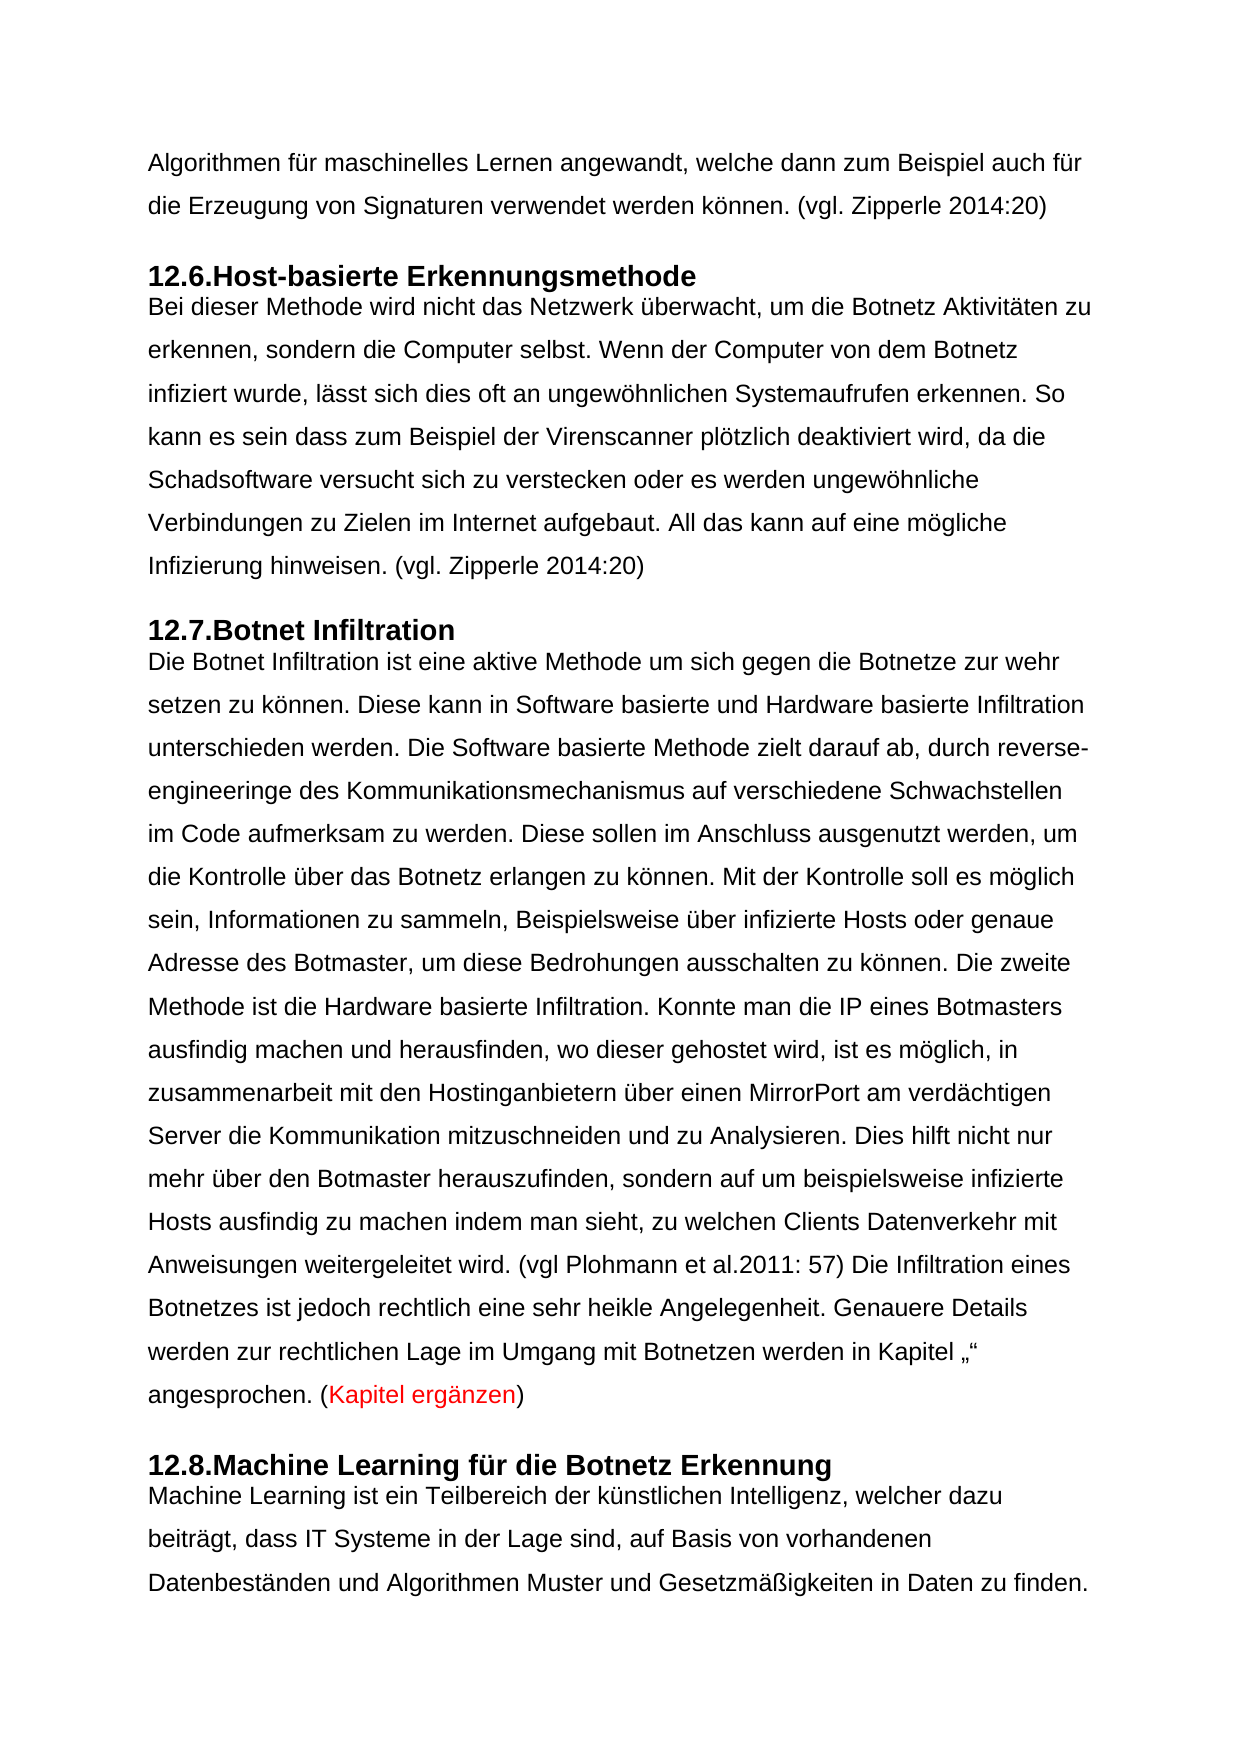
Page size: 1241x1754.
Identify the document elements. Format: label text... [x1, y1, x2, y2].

subtitle 12.7.Botnet Infiltration [148, 613, 1093, 647]
text Algorithmen für maschinelles Lernen angewandt, welche dann zum Beispiel auch für die Erzeugung von Signaturen verwendet werden können. (vgl. Zipperle 2014:20) [148, 148, 1093, 219]
text Machine Learning ist ein Teilbereich der künstlichen Intelligenz, welcher dazu beiträgt, dass IT Systeme in der Lage sind, auf Basis von vorhandenen Datenbeständen und Algorithmen Muster und Gesetzmäßigkeiten in Daten zu finden. [148, 1481, 1093, 1596]
text Die Botnet Infiltration ist eine aktive Methode um sich gegen die Botnetze zur wehr setzen zu können. Diese kann in Software basierte und Hardware basierte Infiltration unterschieden werden. Die Software basierte Methode zielt darauf ab, durch reverse-engineeringe des Kommunikationsmechanismus auf verschiedene Schwachstellen im Code aufmerksam zu werden. Diese sollen im Anschluss ausgenutzt werden, um die Kontrolle über das Botnetz erlangen zu können. Mit der Kontrolle soll es möglich sein, Informationen zu sammeln, Beispielsweise über infizierte Hosts oder genaue Adresse des Botmaster, um diese Bedrohungen ausschalten zu können. Die zweite Methode ist die Hardware basierte Infiltration. Konnte man die IP eines Botmasters ausfindig machen und herausfinden, wo dieser gehostet wird, ist es möglich, in zusammenarbeit mit den Hostinganbietern über einen MirrorPort am verdächtigen Server die Kommunikation mitzuschneiden und zu Analysieren. Dies hilft nicht nur mehr über den Botmaster herauszufinden, sondern auf um beispielsweise infizierte Hosts ausfindig zu machen indem man sieht, zu welchen Clients Datenverkehr mit Anweisungen weitergeleitet wird. (vgl Plohmann et al.2011: 57) Die Infiltration eines Botnetzes ist jedoch rechtlich eine sehr heikle Angelegenheit. Genauere Details werden zur rechtlichen Lage im Umgang mit Botnetzen werden in Kapitel „“ angesprochen. (Kapitel ergänzen) [148, 647, 1093, 1408]
subtitle 12.8.Machine Learning für die Botnetz Erkennung [148, 1448, 1093, 1481]
text Bei dieser Methode wird nicht das Netzwerk überwacht, um die Botnetz Aktivitäten zu erkennen, sondern die Computer selbst. Wenn der Computer von dem Botnetz infiziert wurde, lässt sich dies oft an ungewöhnlichen Systemaufrufen erkennen. So kann es sein dass zum Beispiel der Virenscanner plötzlich deaktiviert wird, da die Schadsoftware versucht sich zu verstecken oder es werden ungewöhnliche Verbindungen zu Zielen im Internet aufgebaut. All das kann auf eine mögliche Infizierung hinweisen. (vgl. Zipperle 2014:20) [148, 292, 1093, 580]
subtitle 12.6.Host-basierte Erkennungsmethode [148, 259, 1093, 292]
